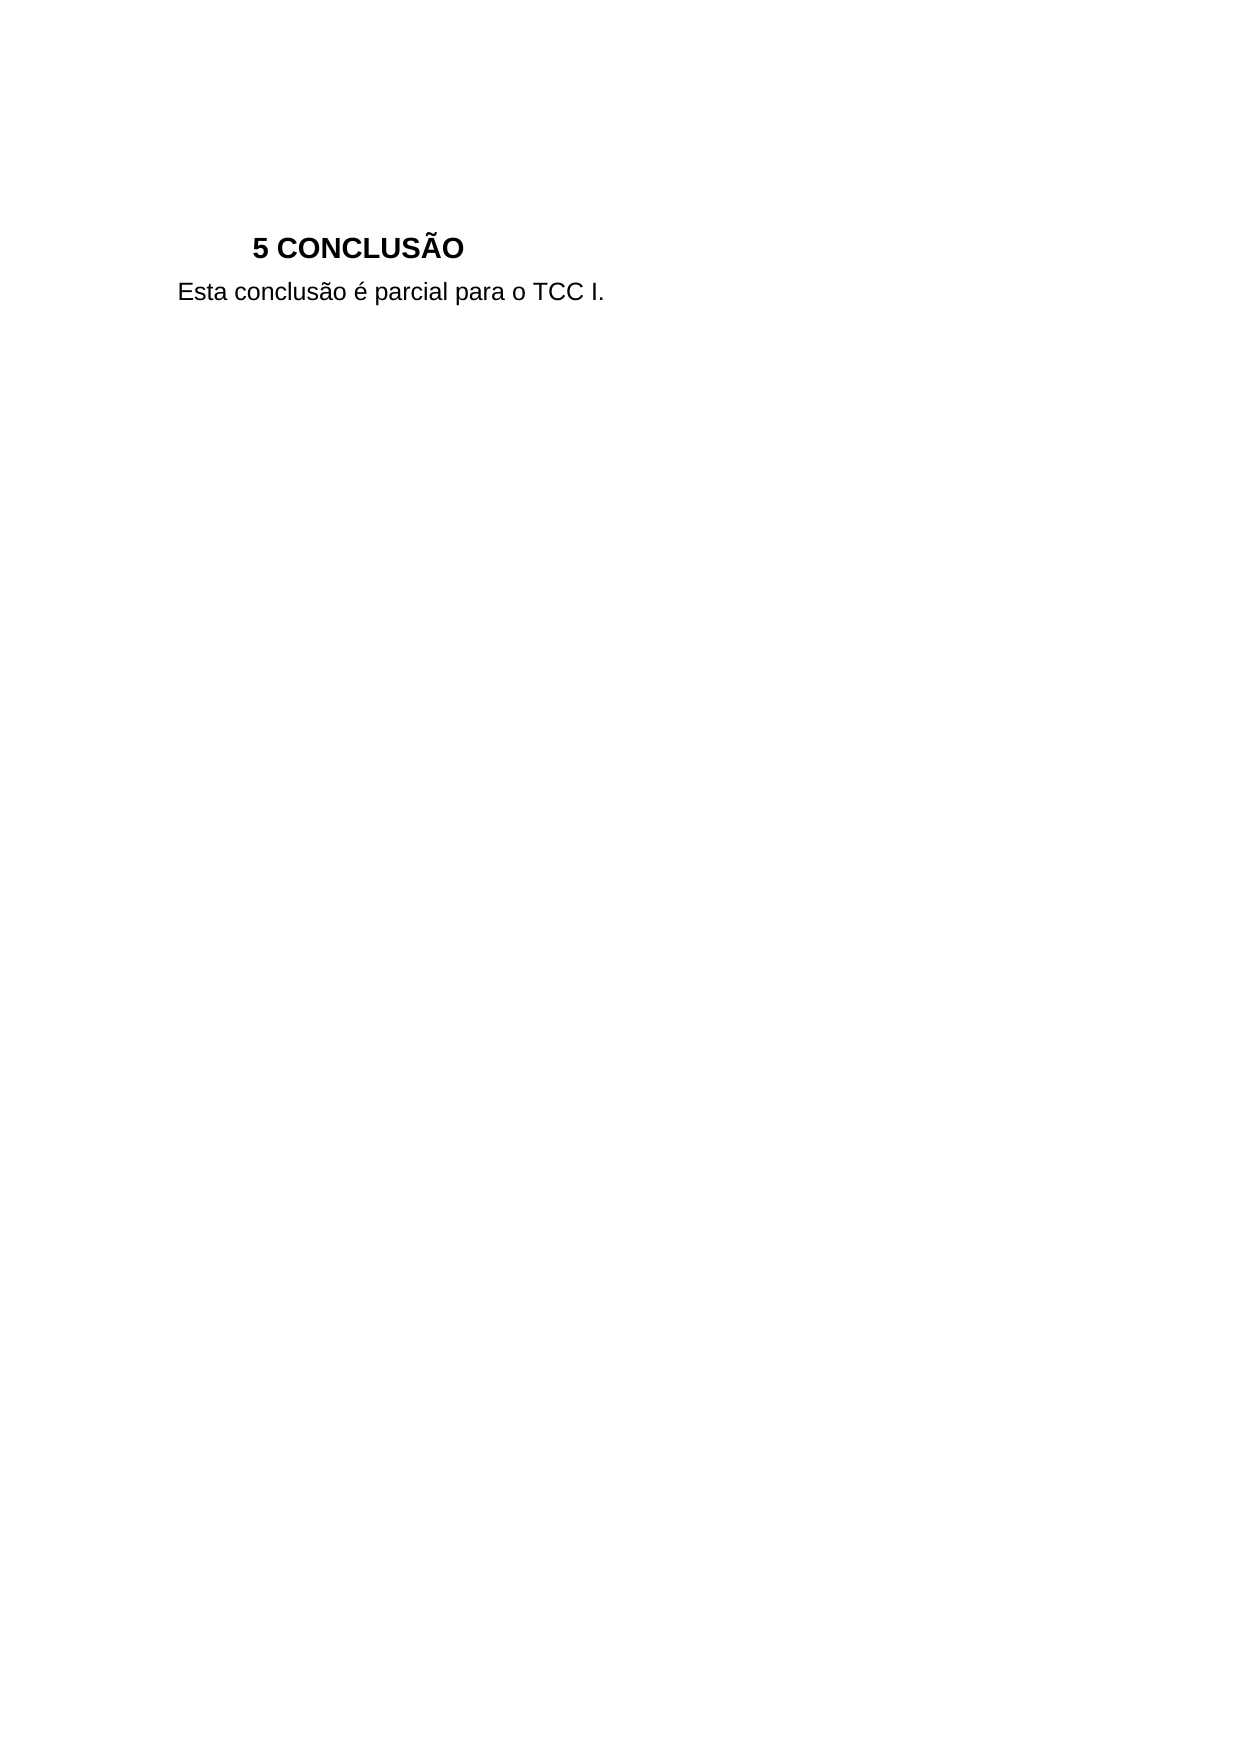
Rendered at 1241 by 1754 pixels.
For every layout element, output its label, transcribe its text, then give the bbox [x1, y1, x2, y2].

subtitle 5 CONCLUSÃO [177, 231, 1122, 264]
text Esta conclusão é parcial para o TCC I. [177, 277, 1122, 306]
